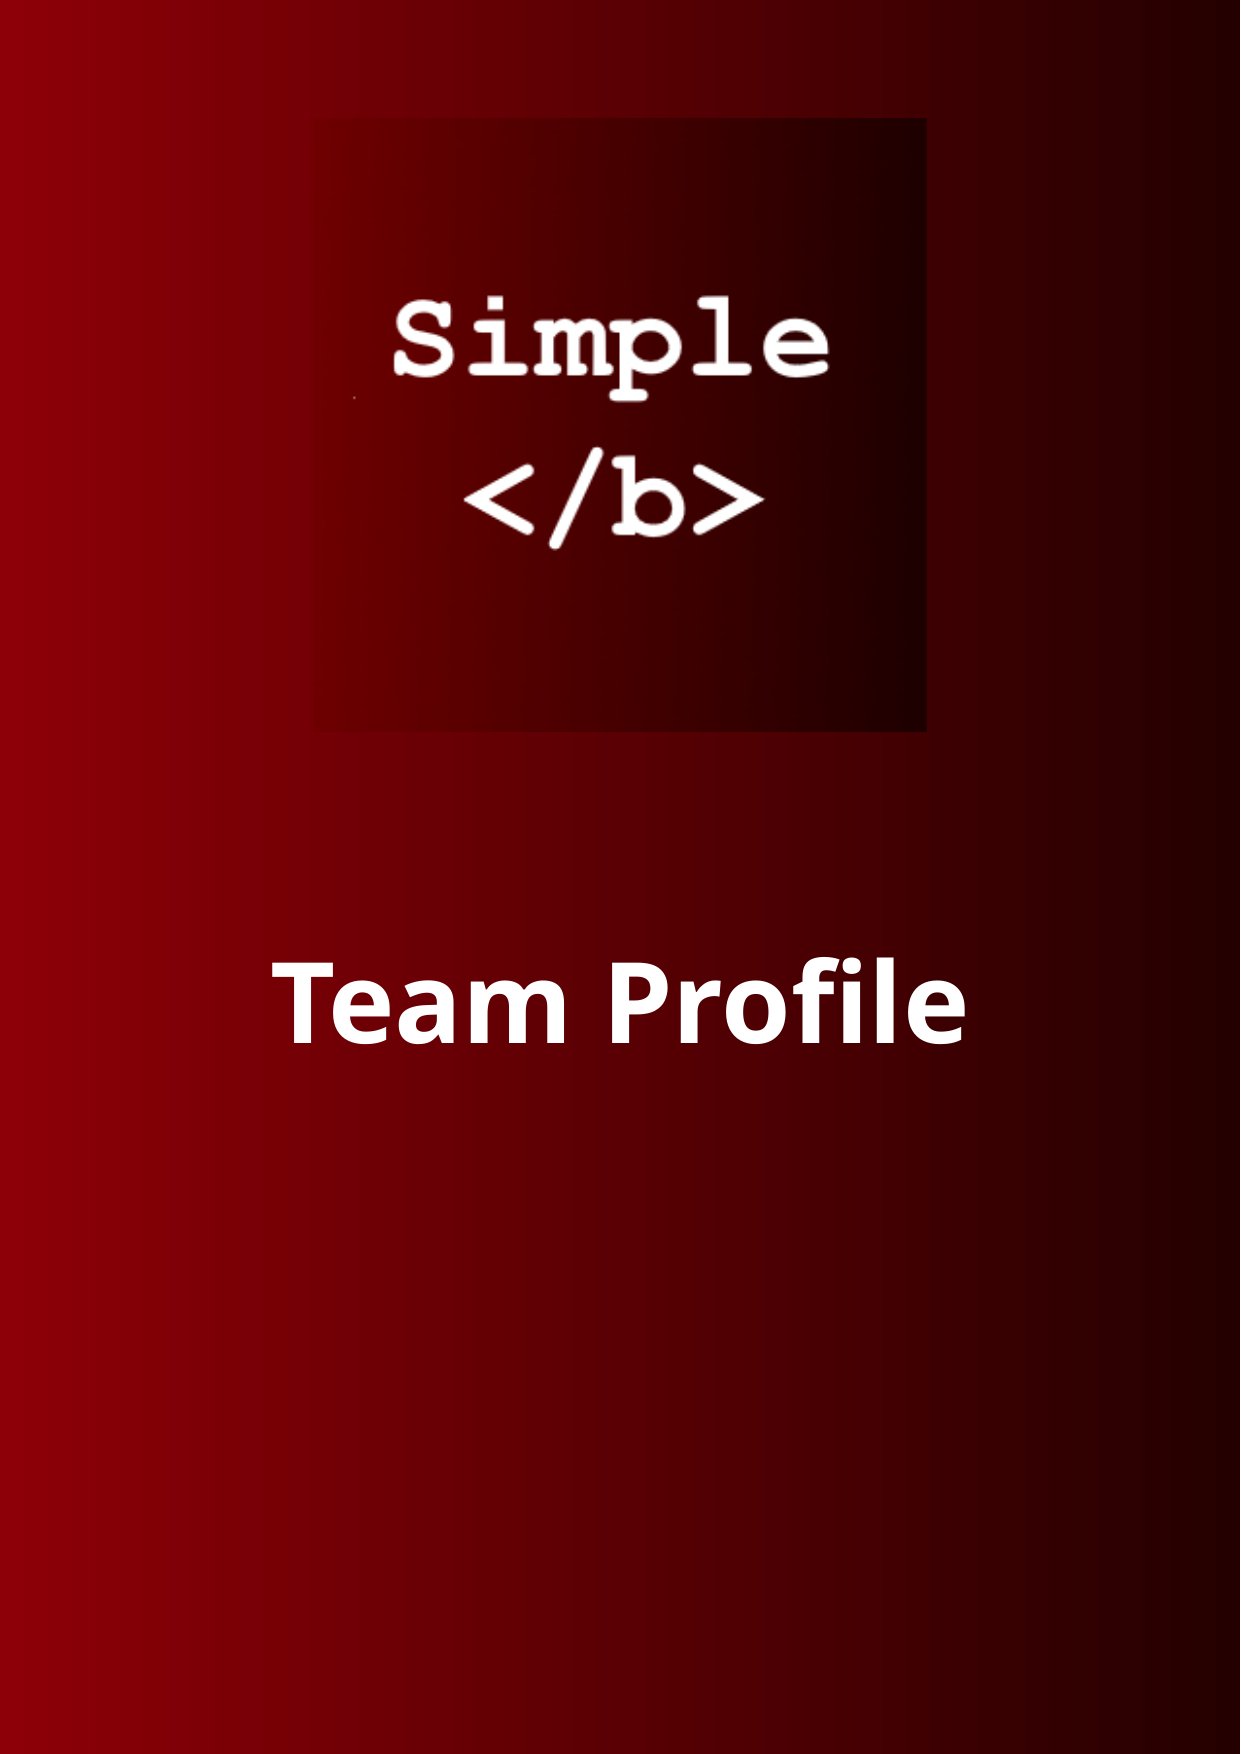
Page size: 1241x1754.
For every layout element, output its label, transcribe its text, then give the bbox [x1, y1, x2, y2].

picture [313, 118, 927, 732]
title Team Profile [118, 923, 1122, 1076]
